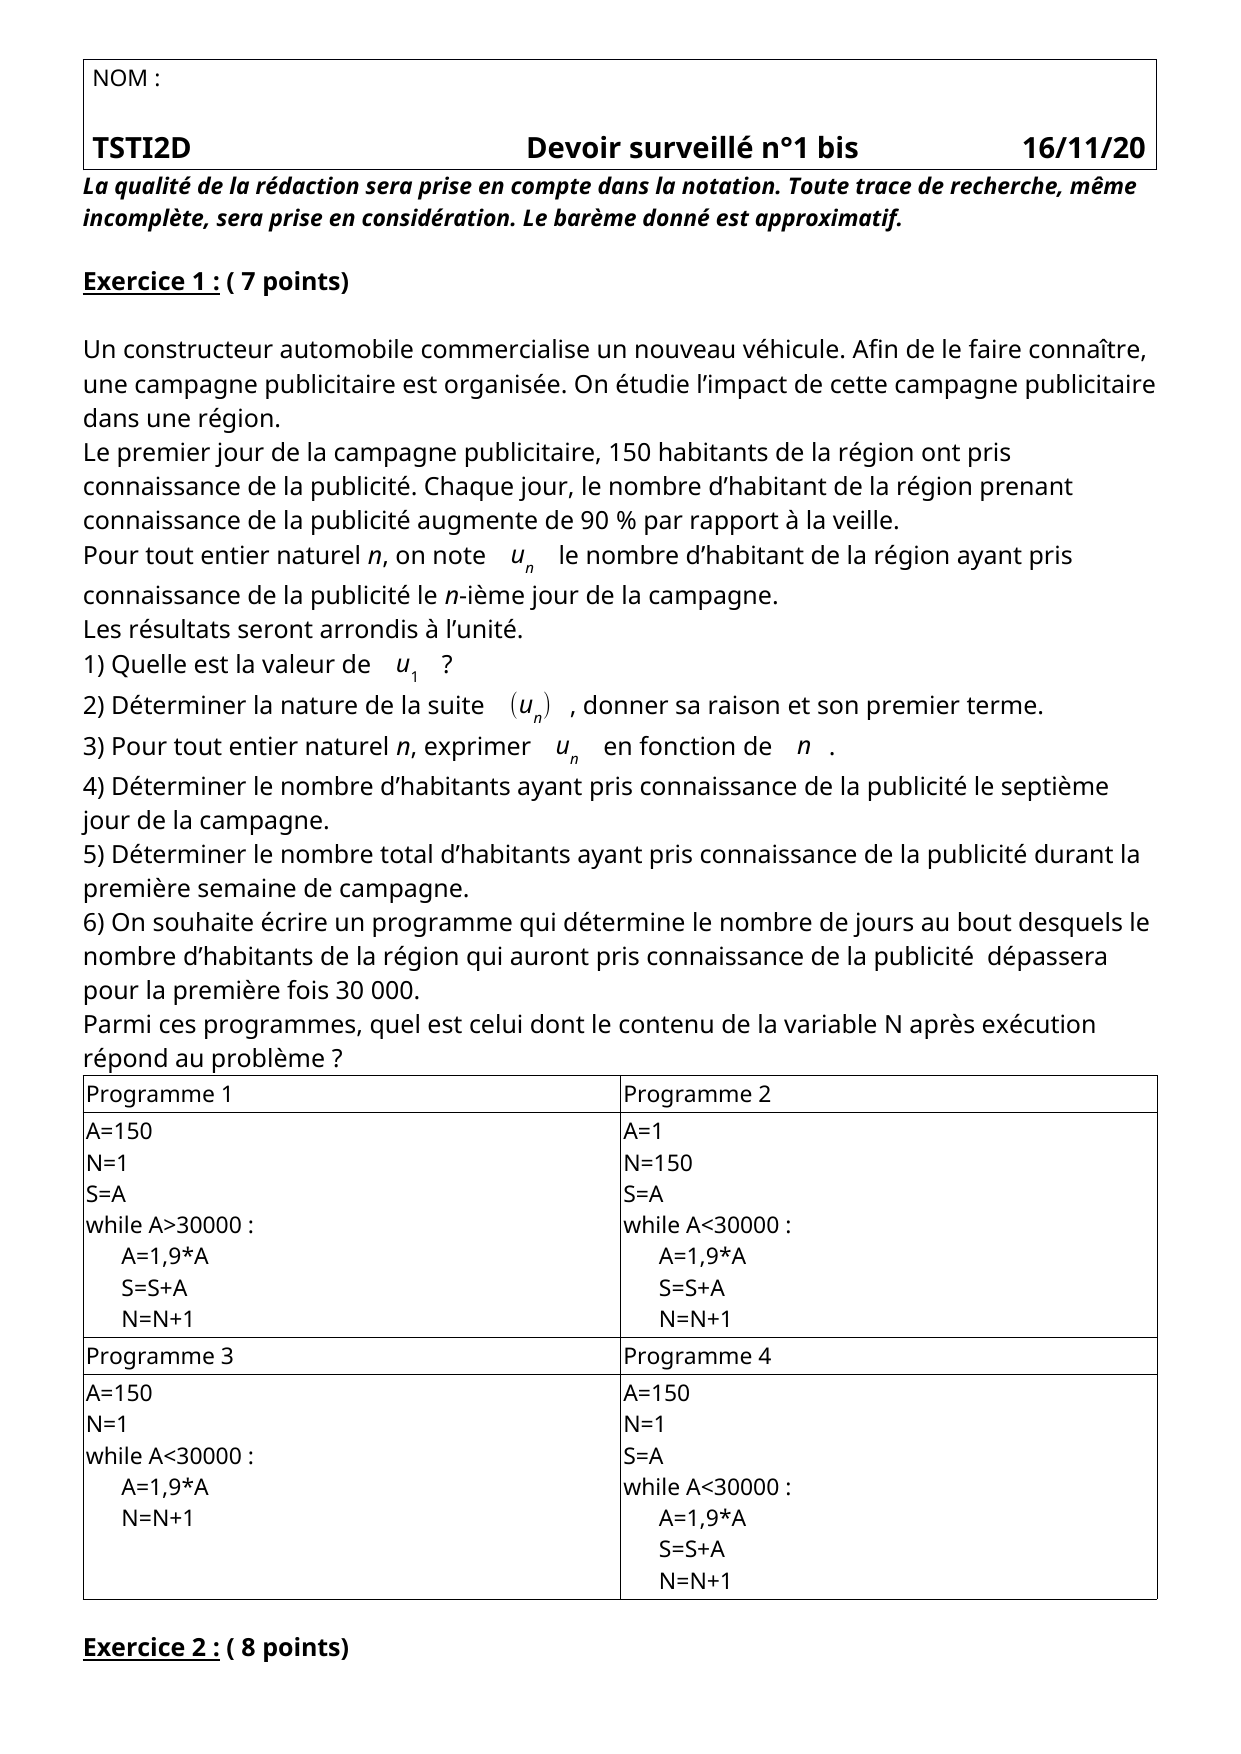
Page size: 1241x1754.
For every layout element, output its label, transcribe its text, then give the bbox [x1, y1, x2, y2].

text La qualité de la rédaction sera prise en compte dans la notation. Toute trace de recherche, même incomplète, sera prise en considération. Le barème donné est approximatif. [83, 170, 1157, 233]
table_header Programme 2 [621, 1076, 1157, 1112]
text Les résultats seront arrondis à l’unité. [83, 612, 1157, 646]
text Pour tout entier naturel n, on note le nombre d’habitant de la région ayant pris connaissance de la publicité le n-ième jour de la campagne. [83, 537, 1157, 612]
table_cell Programme 3 [84, 1338, 620, 1374]
text Exercice 1 : ( 7 points) [83, 264, 1157, 298]
table_cell A=1 N=150 S=A while A<30000 : A=1,9*A S=S+A N=N+1 [621, 1113, 1157, 1337]
text Un constructeur automobile commercialise un nouveau véhicule. Afin de le faire connaître, une campagne publicitaire est organisée. On étudie l’impact de cette campagne publicitaire dans une région. [83, 332, 1157, 434]
table_cell A=150 N=1 S=A while A<30000 : A=1,9*A S=S+A N=N+1 [621, 1375, 1157, 1599]
text Exercice 2 : ( 8 points) [83, 1630, 1157, 1664]
text 4) Déterminer le nombre d’habitants ayant pris connaissance de la publicité le septième jour de la campagne. [83, 768, 1157, 837]
subtitle TSTI2D Devoir surveillé n°1 bis 16/11/20 [84, 124, 1156, 169]
table_cell Programme 4 [621, 1338, 1157, 1374]
text 6) On souhaite écrire un programme qui détermine le nombre de jours au bout desquels le nombre d’habitants de la région qui auront pris connaissance de la publicité dépassera pour la première fois 30 000. [83, 905, 1157, 1007]
text 2) Déterminer la nature de la suite , donner sa raison et son premier terme. [83, 687, 1157, 727]
text 5) Déterminer le nombre total d’habitants ayant pris connaissance de la publicité durant la première semaine de campagne. [83, 837, 1157, 905]
text Parmi ces programmes, quel est celui dont le contenu de la variable N après exécution répond au problème ? [83, 1007, 1157, 1075]
table_cell A=150 N=1 S=A while A>30000 : A=1,9*A S=S+A N=N+1 [84, 1113, 620, 1337]
table_header Programme 1 [84, 1076, 620, 1112]
text Le premier jour de la campagne publicitaire, 150 habitants de la région ont pris connaissance de la publicité. Chaque jour, le nombre d’habitant de la région prenant connaissance de la publicité augmente de 90 % par rapport à la veille. [83, 434, 1157, 537]
table_cell A=150 N=1 while A<30000 : A=1,9*A N=N+1 [84, 1375, 620, 1599]
text 1) Quelle est la valeur de ? [83, 646, 1157, 687]
text 3) Pour tout entier naturel n, exprimer en fonction de . [83, 727, 1157, 768]
subtitle NOM : [84, 60, 1156, 93]
